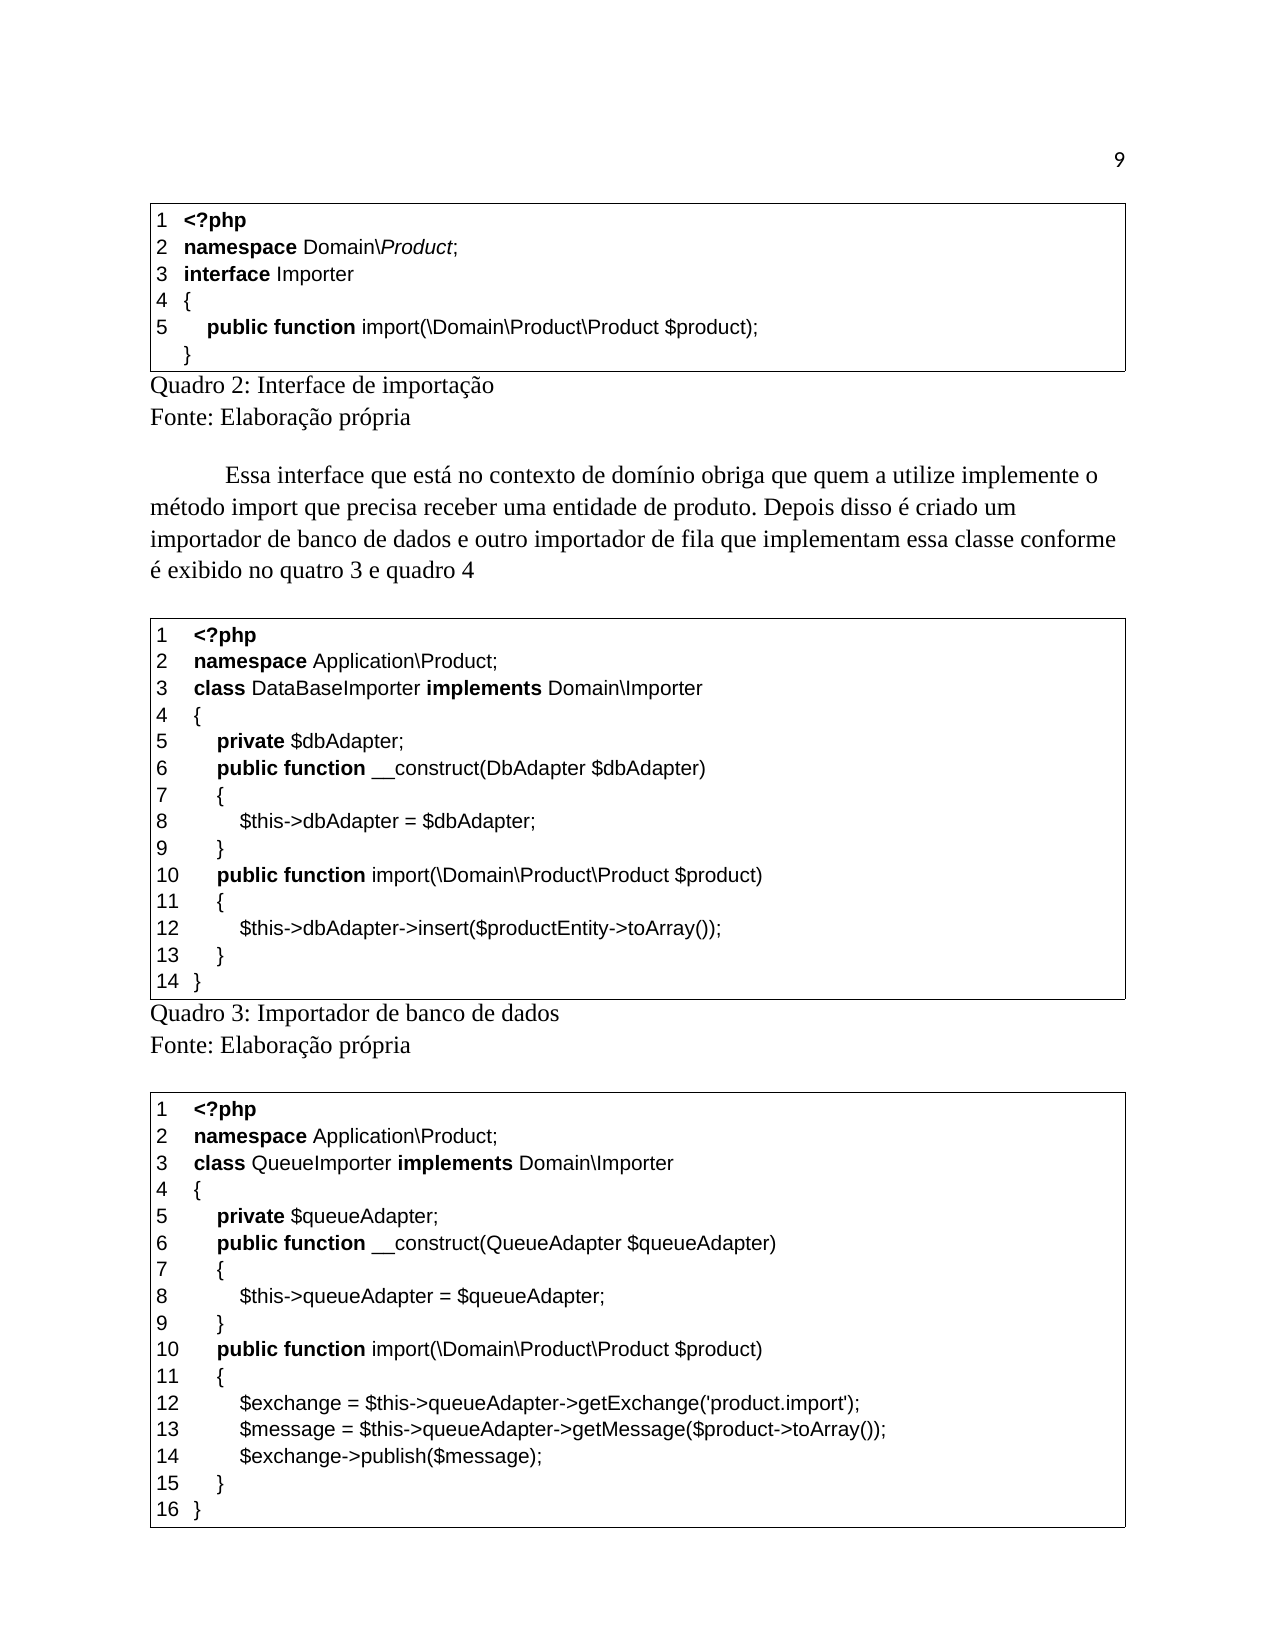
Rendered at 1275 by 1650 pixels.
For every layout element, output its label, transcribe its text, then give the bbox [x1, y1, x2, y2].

table_header <?php namespace Application\Product; class QueueImporter implements Domain\Importer { private $queueAdapter; public function __construct(QueueAdapter $queueAdapter) { $this->queueAdapter = $queueAdapter; } public function import(\Domain\Product\Product $product) { $exchange = $this->queueAdapter->getExchange('product.import'); $message = $this->queueAdapter->getMessage($product->toArray()); $exchange->publish($message); } } [188, 1093, 1125, 1527]
text Essa interface que está no contexto de domínio obriga que quem a utilize implemente o método import que precisa receber uma entidade de produto. Depois disso é criado um importador de banco de dados e outro importador de fila que implementam essa classe conforme é exibido no quatro 3 e quadro 4 [150, 461, 1125, 584]
table_header <?php namespace Domain\Product; interface Importer { public function import(\Domain\Product\Product $product); } [178, 204, 1125, 371]
text Fonte: Elaboração própria [150, 403, 1125, 431]
table_header 1 2 3 4 5 6 7 8 9 10 11 12 13 14 15 16 [151, 1093, 188, 1527]
text Quadro 2: Interface de importação [150, 372, 1125, 399]
text Quadro 3: Importador de banco de dados [150, 1000, 1125, 1027]
table_header 1 2 3 4 5 6 7 8 9 10 11 12 13 14 [151, 619, 188, 999]
text Fonte: Elaboração própria [150, 1031, 1125, 1059]
table_header <?php namespace Application\Product; class DataBaseImporter implements Domain\Importer { private $dbAdapter; public function __construct(DbAdapter $dbAdapter) { $this->dbAdapter = $dbAdapter; } public function import(\Domain\Product\Product $product) { $this->dbAdapter->insert($productEntity->toArray()); } } [188, 619, 1125, 999]
table_header 1 2 3 4 5 [151, 204, 178, 371]
